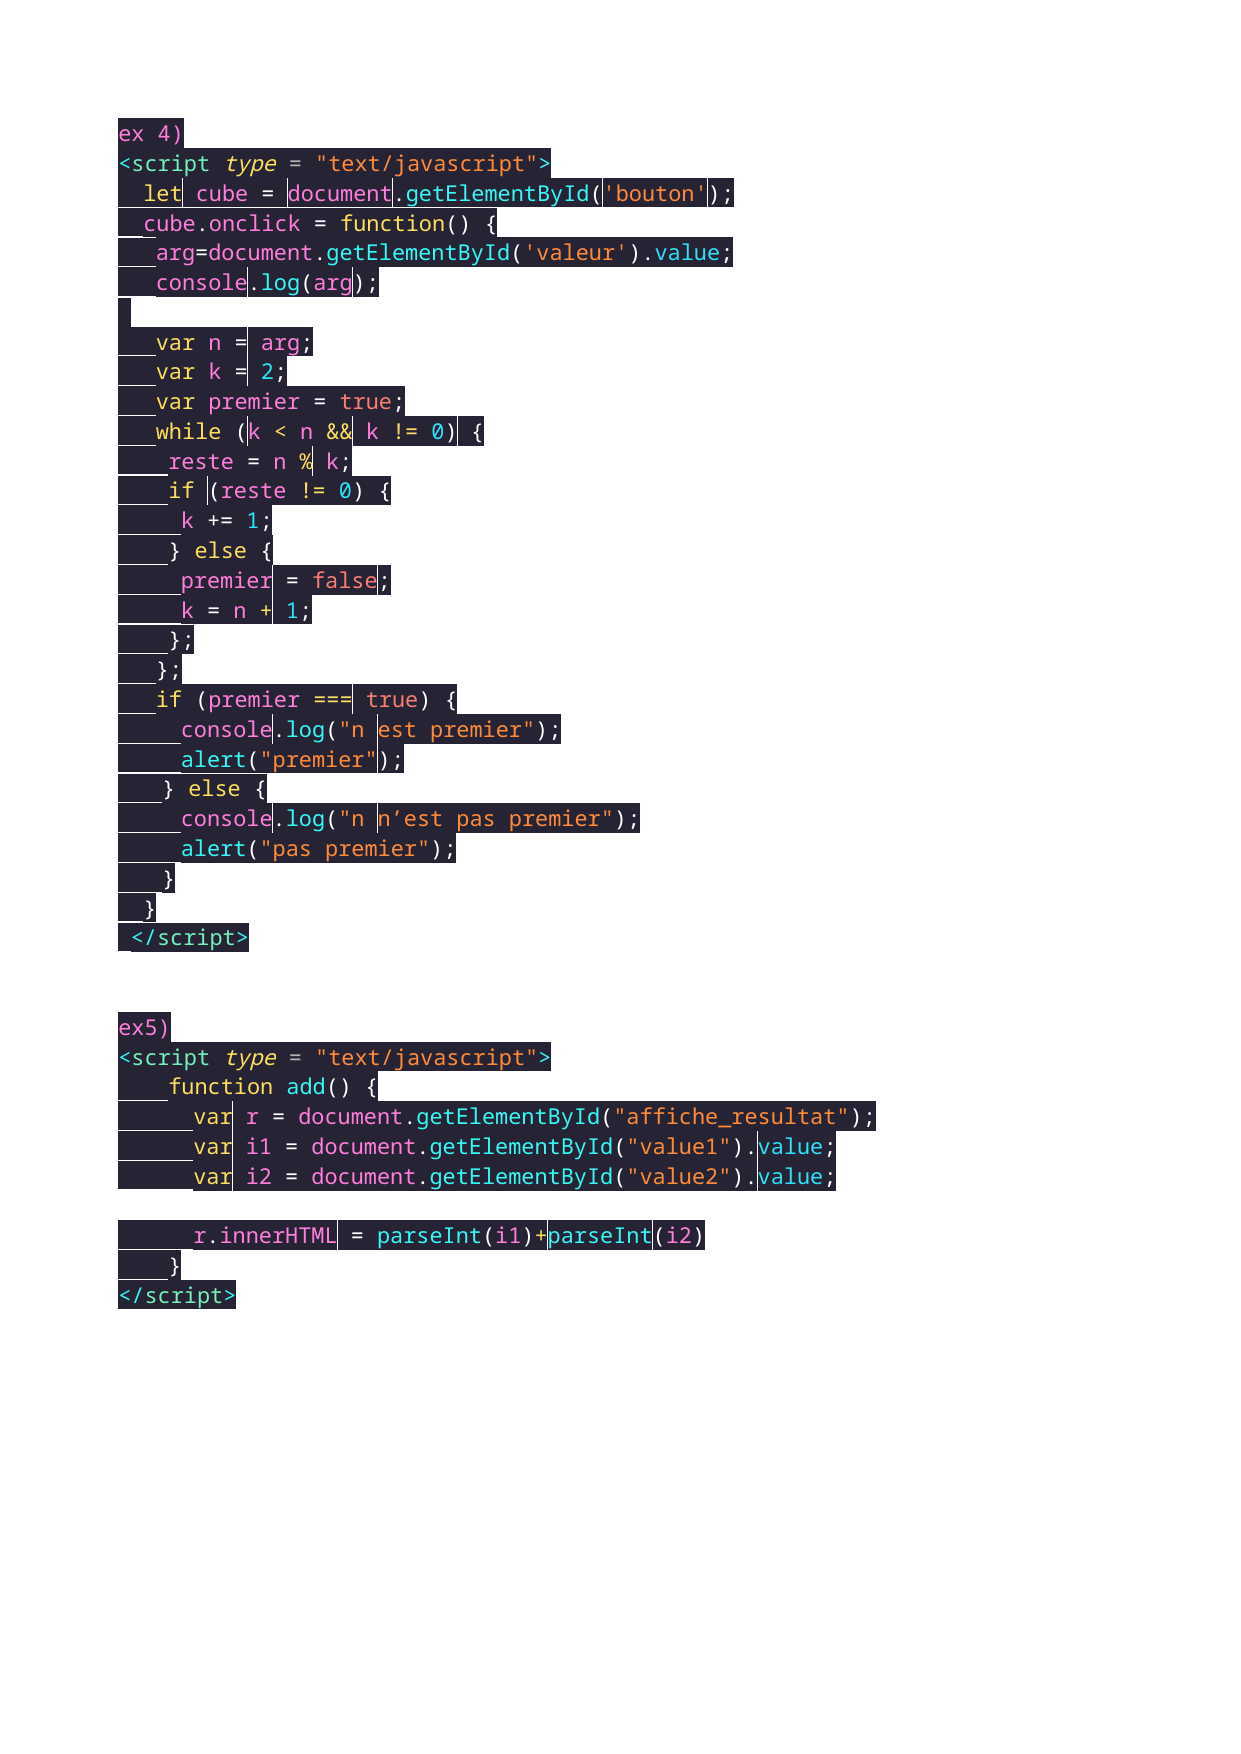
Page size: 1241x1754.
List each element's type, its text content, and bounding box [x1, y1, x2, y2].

text alert("pas premier"); [118, 833, 1122, 863]
text }; [118, 624, 1122, 654]
text k = n + 1; [118, 595, 1122, 624]
text if (reste != 0) { [118, 476, 1122, 505]
text ex5) [118, 1012, 1122, 1042]
text while (k < n && k != 0) { [118, 416, 1122, 446]
text }; [118, 654, 1122, 684]
text var premier = true; [118, 386, 1122, 416]
text <script type = "text/javascript"> [118, 148, 1122, 178]
text } else { [118, 773, 1122, 803]
text ex 4) [118, 118, 1122, 148]
text alert("premier"); [118, 744, 1122, 773]
text </script> [118, 1280, 1122, 1309]
text console.log("n est premier"); [118, 714, 1122, 744]
text var n = arg; [118, 327, 1122, 356]
text var r = document.getElementById("affiche_resultat"); [118, 1101, 1122, 1131]
text } else { [118, 535, 1122, 565]
text function add() { [118, 1071, 1122, 1101]
text r.innerHTML = parseInt(i1)+parseInt(i2) [118, 1220, 1122, 1250]
text premier = false; [118, 565, 1122, 595]
text } [118, 863, 1122, 893]
text } [118, 893, 1122, 922]
text console.log("n n’est pas premier"); [118, 803, 1122, 833]
text var k = 2; [118, 356, 1122, 386]
text console.log(arg); [118, 267, 1122, 297]
text let cube = document.getElementById('bouton'); [118, 178, 1122, 207]
text k += 1; [118, 505, 1122, 535]
text if (premier === true) { [118, 684, 1122, 714]
text var i2 = document.getElementById("value2").value; [118, 1161, 1122, 1191]
text } [118, 1250, 1122, 1280]
text reste = n % k; [118, 446, 1122, 476]
text <script type = "text/javascript"> [118, 1042, 1122, 1071]
text arg=document.getElementById('valeur').value; [118, 237, 1122, 267]
text cube.onclick = function() { [118, 207, 1122, 237]
text var i1 = document.getElementById("value1").value; [118, 1131, 1122, 1161]
text </script> [118, 922, 1122, 952]
